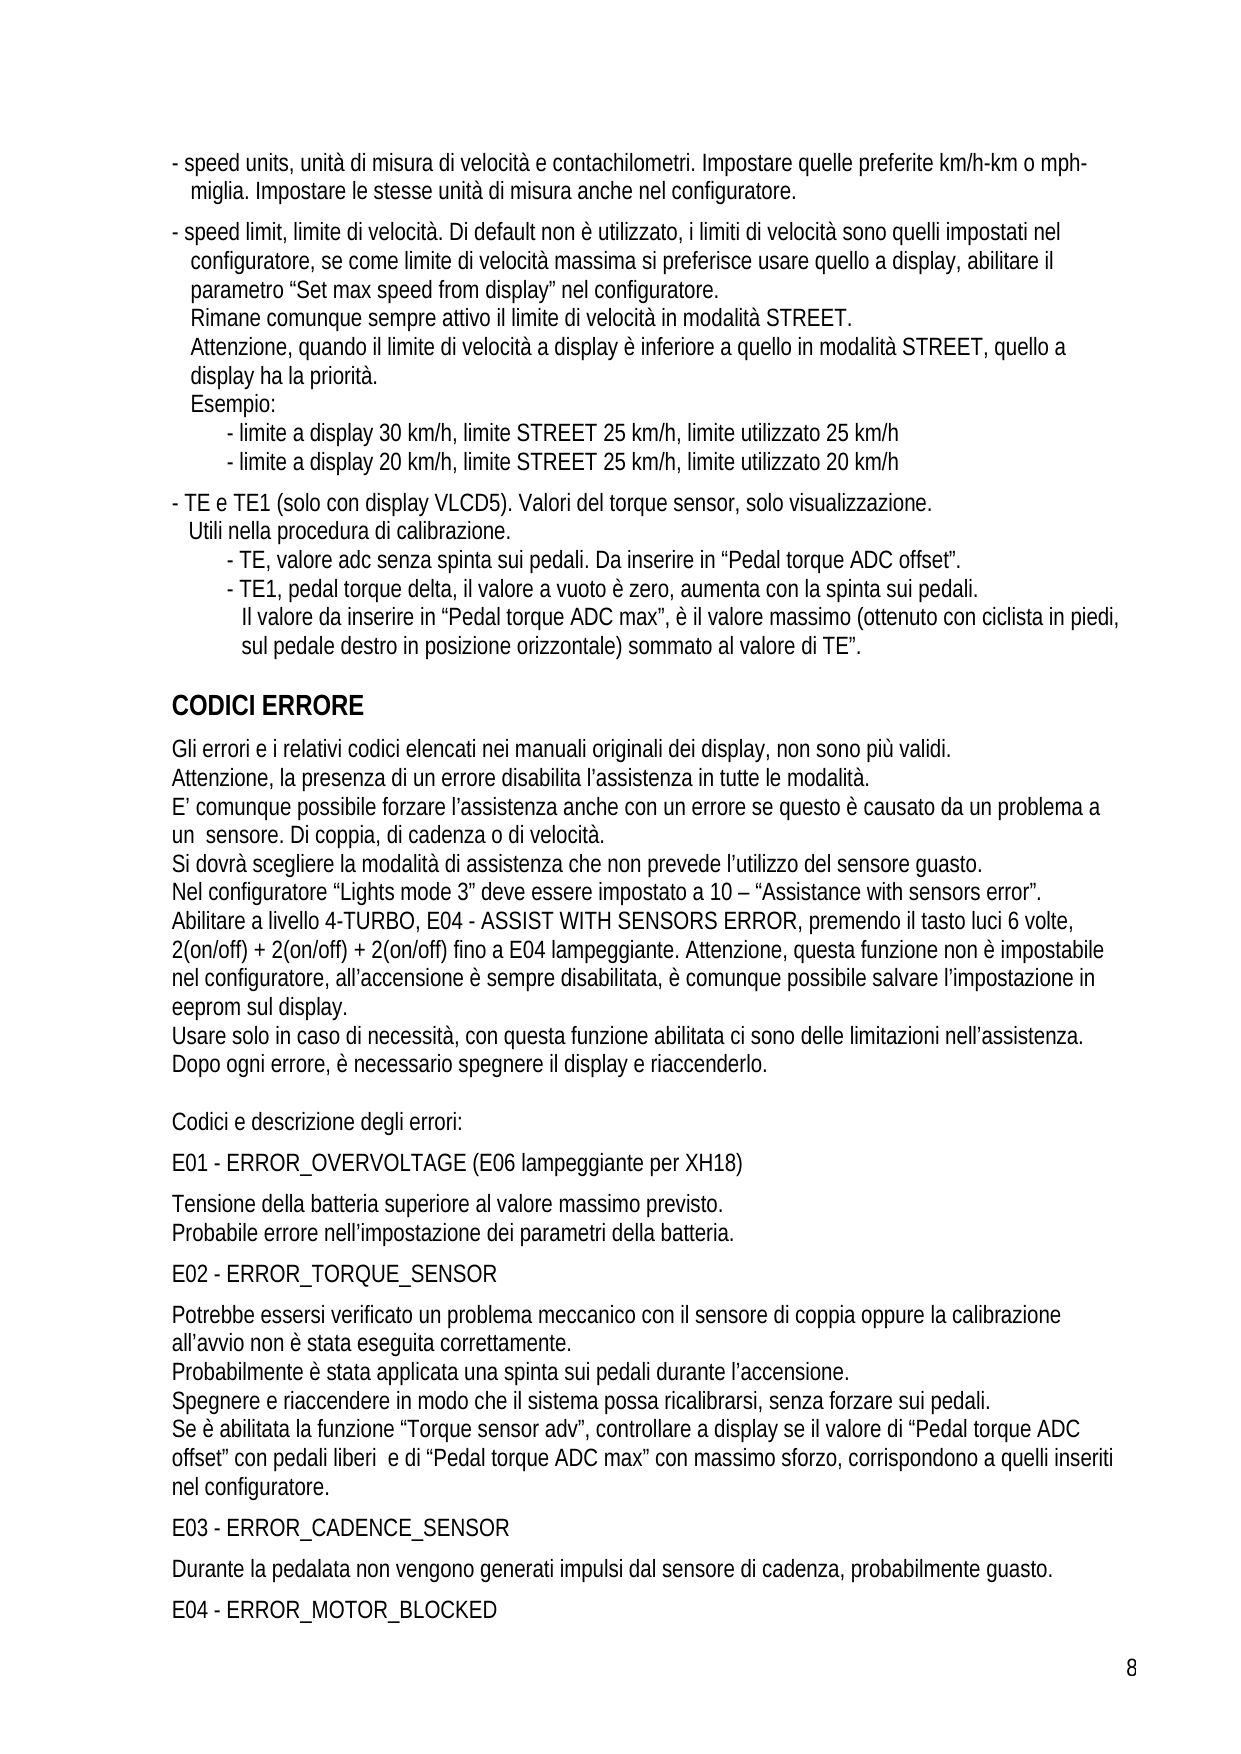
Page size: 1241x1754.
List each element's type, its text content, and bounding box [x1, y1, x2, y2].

text Esempio: [190, 389, 1125, 418]
text Dopo ogni errore, è necessario spegnere il display e riaccenderlo. [172, 1049, 1125, 1078]
text E’ comunque possibile forzare l’assistenza anche con un errore se questo è causato da un problema a un sensore. Di coppia, di cadenza o di velocità. [172, 791, 1125, 849]
text Gli errori e i relativi codici elencati nei manuali originali dei display, non sono più validi. [172, 734, 1125, 763]
text Rimane comunque sempre attivo il limite di velocità in modalità STREET. [172, 303, 1125, 332]
text Durante la pedalata non vengono generati impulsi dal sensore di cadenza, probabilmente guasto. [172, 1554, 1125, 1583]
text Usare solo in caso di necessità, con questa funzione abilitata ci sono delle limitazioni nell’assistenza. [172, 1021, 1125, 1049]
text E02 - ERROR_TORQUE_SENSOR [172, 1259, 1125, 1287]
text - TE, valore adc senza spinta sui pedali. Da inserire in “Pedal torque ADC offset”. [172, 545, 1125, 574]
text Abilitare a livello 4-TURBO, E04 - ASSIST WITH SENSORS ERROR, premendo il tasto luci 6 volte, 2(on/off) + 2(on/off) + 2(on/off) fino a E04 lampeggiante. Attenzione, questa funzione non è impostabile nel configuratore, all’accensione è sempre disabilitata, è comunque possibile salvare l’impostazione in eeprom sul display. [172, 906, 1125, 1021]
text CODICI ERRORE [172, 688, 1125, 722]
text - speed limit, limite di velocità. Di default non è utilizzato, i limiti di velocità sono quelli impostati nel configuratore, se come limite di velocità massima si preferisce usare quello a display, abilitare il parametro “Set max speed from display” nel configuratore. [172, 217, 1125, 303]
text Spegnere e riaccendere in modo che il sistema possa ricalibrarsi, senza forzare sui pedali. [172, 1386, 1125, 1414]
text - limite a display 30 km/h, limite STREET 25 km/h, limite utilizzato 25 km/h [190, 418, 1125, 447]
text Si dovrà scegliere la modalità di assistenza che non prevede l’utilizzo del sensore guasto. [172, 849, 1125, 877]
text Probabile errore nell’impostazione dei parametri della batteria. [172, 1217, 1125, 1246]
text - TE1, pedal torque delta, il valore a vuoto è zero, aumenta con la spinta sui pedali. [172, 574, 1125, 602]
text Attenzione, quando il limite di velocità a display è inferiore a quello in modalità STREET, quello a display ha la priorità. [190, 332, 1125, 389]
text Nel configuratore “Lights mode 3” deve essere impostato a 10 – “Assistance with sensors error”. [172, 877, 1125, 906]
subtitle Il valore da inserire in “Pedal torque ADC max”, è il valore massimo (ottenuto con ciclista in piedi, sul pedale destro in posizione orizzontale) sommato al valore di TE”. [241, 602, 1125, 659]
text - TE e TE1 (solo con display VLCD5). Valori del torque sensor, solo visualizzazione. [172, 488, 1125, 516]
text Utili nella procedura di calibrazione. [188, 516, 1125, 545]
text Attenzione, la presenza di un errore disabilita l’assistenza in tutte le modalità. [172, 763, 1125, 791]
text - limite a display 20 km/h, limite STREET 25 km/h, limite utilizzato 20 km/h [190, 447, 1125, 475]
text E01 - ERROR_OVERVOLTAGE (E06 lampeggiante per XH18) [172, 1148, 1125, 1176]
text Probabilmente è stata applicata una spinta sui pedali durante l’accensione. [172, 1357, 1125, 1386]
text Se è abilitata la funzione “Torque sensor adv”, controllare a display se il valore di “Pedal torque ADC offset” con pedali liberi e di “Pedal torque ADC max” con massimo sforzo, corrispondono a quelli inseriti nel configuratore. [172, 1414, 1125, 1500]
text E03 - ERROR_CADENCE_SENSOR [172, 1513, 1125, 1541]
text - speed units, unità di misura di velocità e contachilometri. Impostare quelle preferite km/h-km o mph-miglia. Impostare le stesse unità di misura anche nel configuratore. [172, 148, 1125, 205]
text E04 - ERROR_MOTOR_BLOCKED [172, 1595, 1125, 1624]
text Codici e descrizione degli errori: [172, 1107, 1125, 1135]
text Tensione della batteria superiore al valore massimo previsto. [172, 1189, 1125, 1217]
text Potrebbe essersi verificato un problema meccanico con il sensore di coppia oppure la calibrazione all’avvio non è stata eseguita correttamente. [172, 1300, 1125, 1357]
